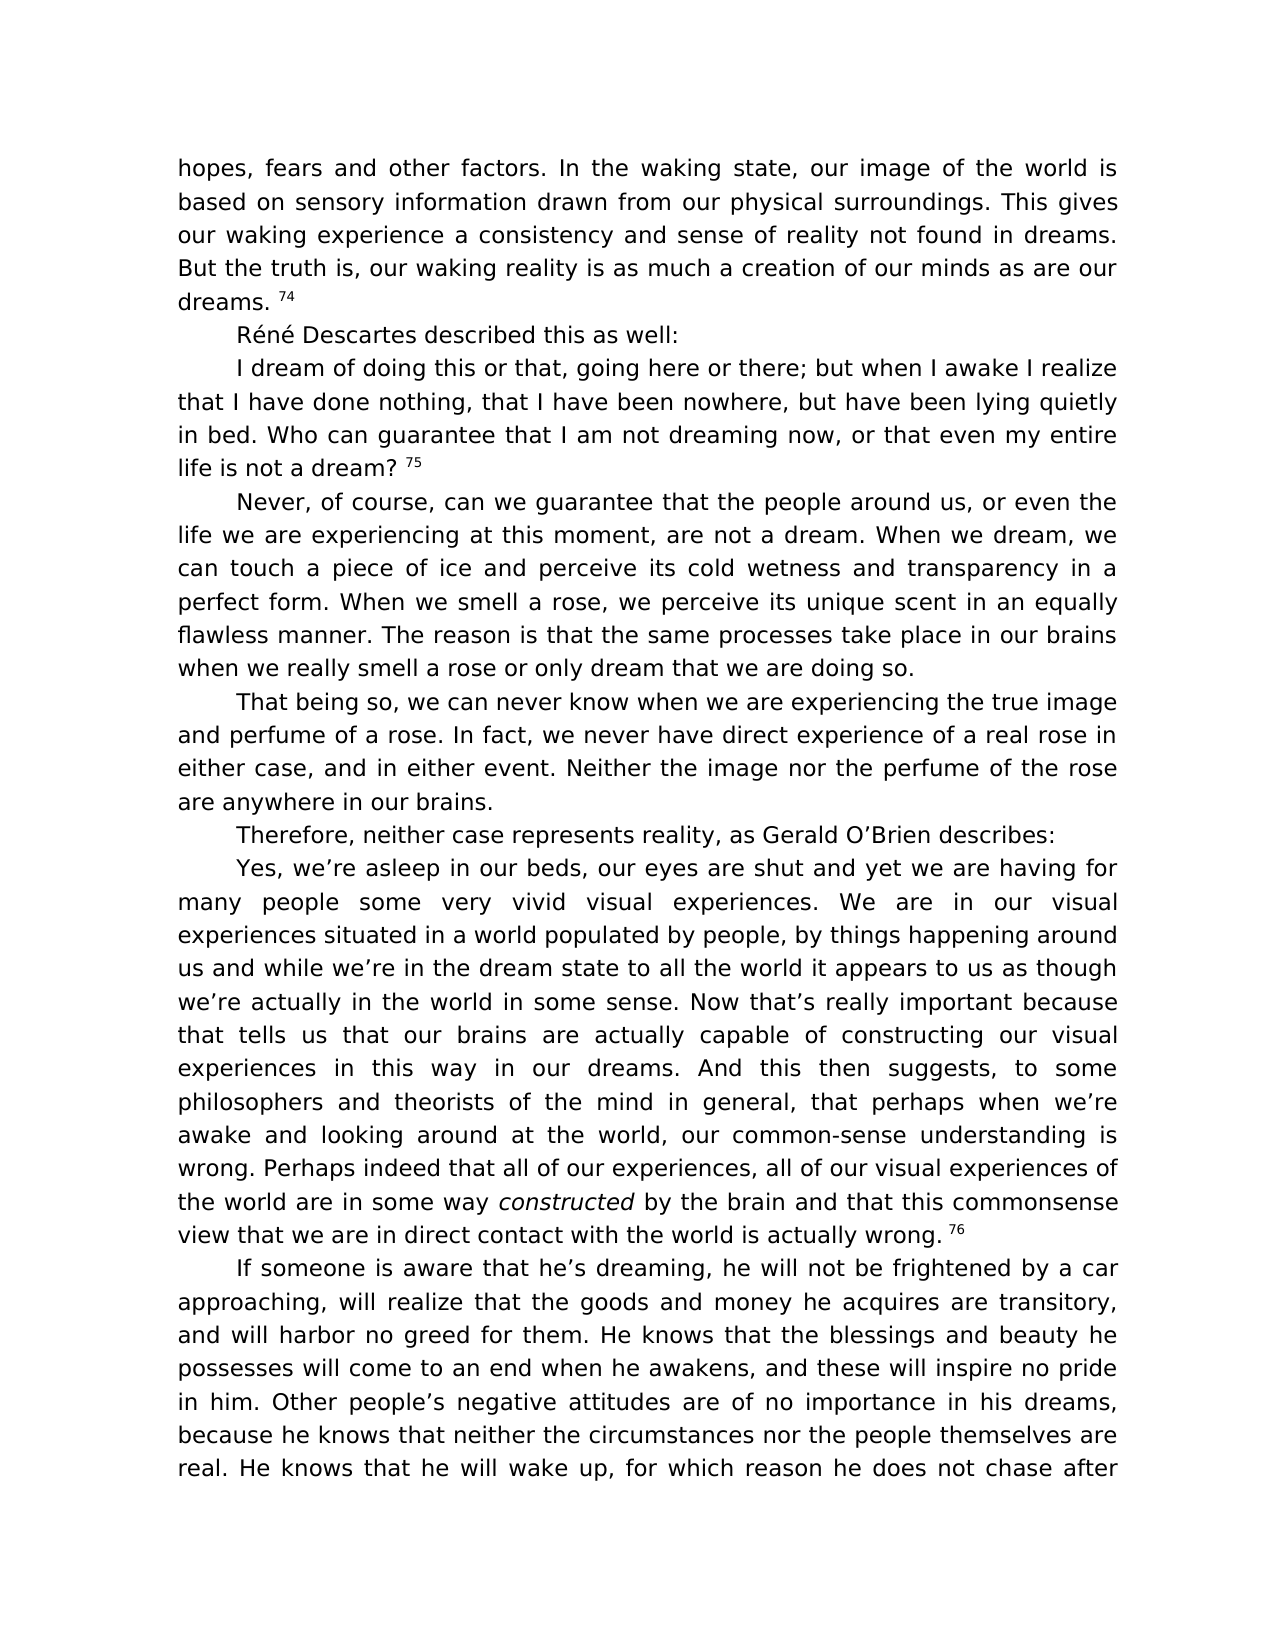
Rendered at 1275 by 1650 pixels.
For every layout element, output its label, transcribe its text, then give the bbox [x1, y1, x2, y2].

text hopes, fears and other factors. In the waking state, our image of the world is based on sensory information drawn from our physical surroundings. This gives our waking experience a consistency and sense of reality not found in dreams. But the truth is, our waking reality is as much a creation of our minds as are our dreams. 74 [177, 150, 1119, 317]
text Yes, we’re asleep in our beds, our eyes are shut and yet we are having for many people some very vivid visual experiences. We are in our visual experiences situated in a world populated by people, by things happening around us and while we’re in the dream state to all the world it appears to us as though we’re actually in the world in some sense. Now that’s really important because that tells us that our brains are actually capable of constructing our visual experiences in this way in our dreams. And this then suggests, to some philosophers and theorists of the mind in general, that perhaps when we’re awake and looking around at the world, our common-sense understanding is wrong. Perhaps indeed that all of our experiences, all of our visual experiences of the world are in some way constructed by the brain and that this commonsense view that we are in direct contact with the world is actually wrong. 76 [177, 850, 1119, 1250]
text If someone is aware that he’s dreaming, he will not be frightened by a car approaching, will realize that the goods and money he acquires are transitory, and will harbor no greed for them. He knows that the blessings and beauty he possesses will come to an end when he awakens, and these will inspire no pride in him. Other people’s negative attitudes are of no importance in his dreams, because he knows that neither the circumstances nor the people themselves are real. He knows that he will wake up, for which reason he does not chase after [177, 1250, 1119, 1483]
text Therefore, neither case represents reality, as Gerald O’Brien describes: [177, 817, 1119, 850]
text Réné Descartes described this as well: [177, 317, 1119, 350]
text Never, of course, can we guarantee that the people around us, or even the life we are experiencing at this moment, are not a dream. When we dream, we can touch a piece of ice and perceive its cold wetness and transparency in a perfect form. When we smell a rose, we perceive its unique scent in an equally flawless manner. The reason is that the same processes take place in our brains when we really smell a rose or only dream that we are doing so. [177, 483, 1119, 683]
text That being so, we can never know when we are experiencing the true image and perfume of a rose. In fact, we never have direct experience of a real rose in either case, and in either event. Neither the image nor the perfume of the rose are anywhere in our brains. [177, 683, 1119, 817]
text I dream of doing this or that, going here or there; but when I awake I realize that I have done nothing, that I have been nowhere, but have been lying quietly in bed. Who can guarantee that I am not dreaming now, or that even my entire life is not a dream? 75 [177, 350, 1119, 483]
